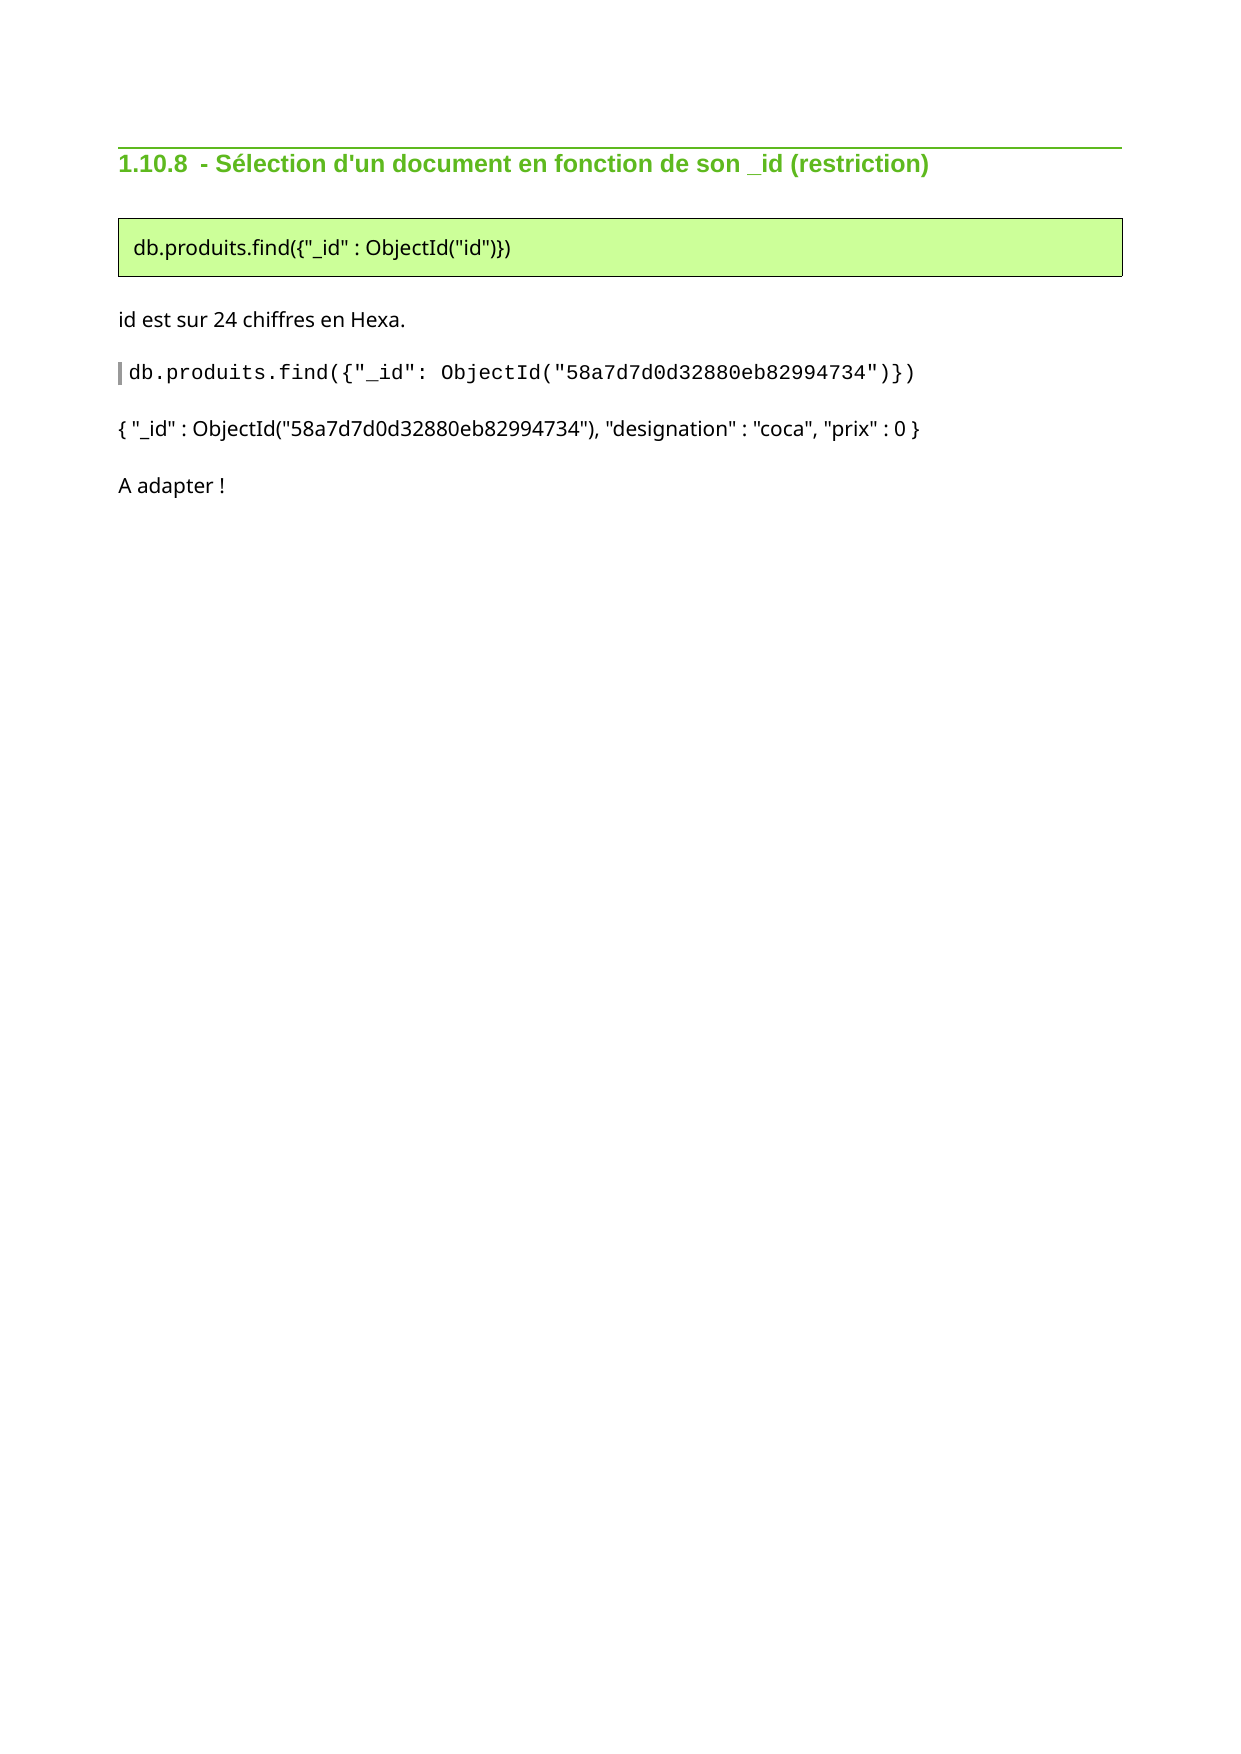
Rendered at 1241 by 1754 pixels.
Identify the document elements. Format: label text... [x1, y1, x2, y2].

text db.produits.find({"_id": ObjectId("58a7d7d0d32880eb82994734")}) [122, 362, 1122, 385]
text db.produits.find({"_id" : ObjectId("id")}) [119, 219, 1122, 276]
text id est sur 24 chiffres en Hexa. [118, 305, 1122, 333]
text A adapter ! [118, 471, 1122, 499]
subtitle - Sélection d'un document en fonction de son _id (restriction) [118, 149, 1122, 177]
text { "_id" : ObjectId("58a7d7d0d32880eb82994734"), "designation" : "coca", "prix" : 0 } [118, 414, 1122, 442]
